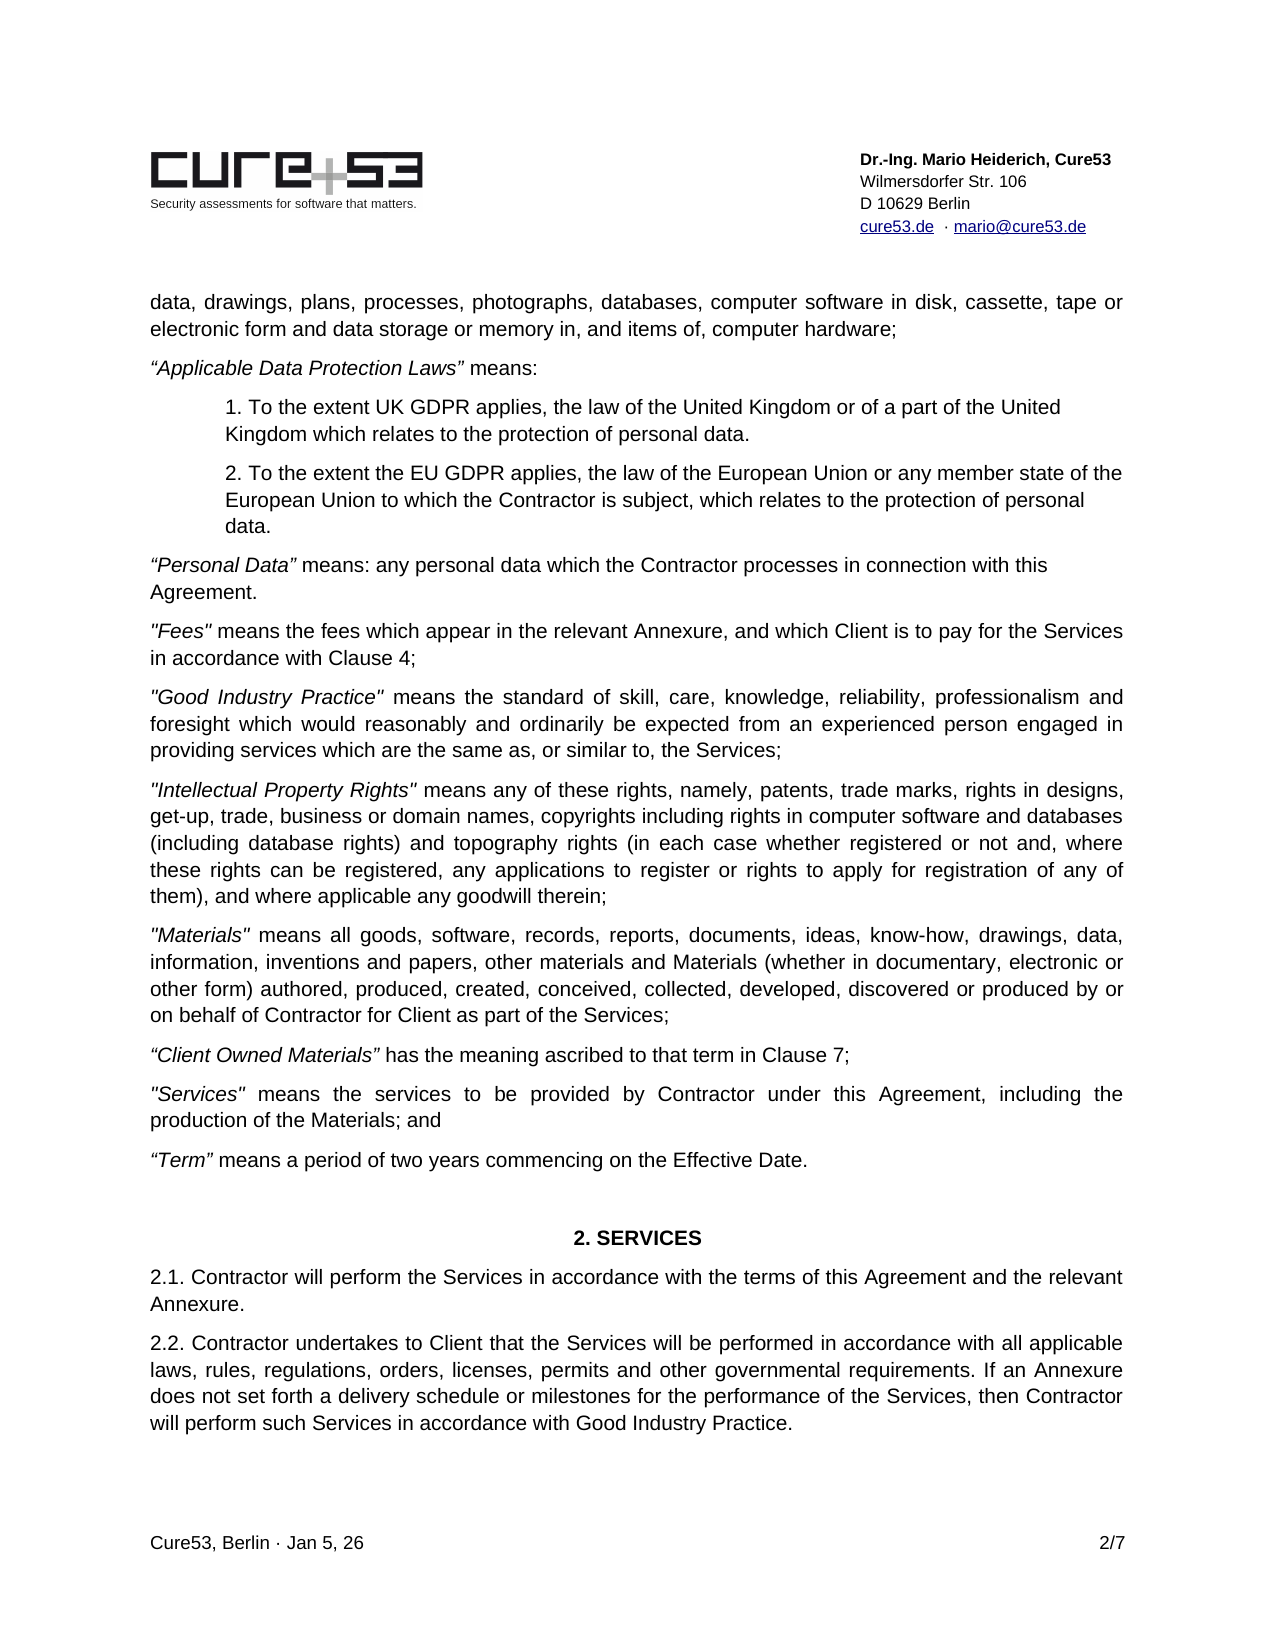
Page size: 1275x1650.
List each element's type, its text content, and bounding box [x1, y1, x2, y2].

text "Fees" means the fees which appear in the relevant Annexure, and which Client is to pay for the Services in accordance with Clause 4; [150, 620, 1125, 670]
text data, drawings, plans, processes, photographs, databases, computer software in disk, cassette, tape or electronic form and data storage or memory in, and items of, computer hardware; [150, 291, 1125, 341]
text “Applicable Data Protection Laws” means: [150, 356, 1125, 380]
text 2. To the extent the EU GDPR applies, the law of the European Union or any member state of the European Union to which the Contractor is subject, which relates to the protection of personal data. [225, 461, 1125, 538]
picture [150, 151, 423, 212]
text "Good Industry Practice" means the standard of skill, care, knowledge, reliability, professionalism and foresight which would reasonably and ordinarily be expected from an experienced person engaged in providing services which are the same as, or similar to, the Services; [150, 686, 1125, 762]
text “Personal Data” means: any personal data which the Contractor processes in connection with this Agreement. [150, 554, 1125, 604]
text "Intellectual Property Rights" means any of these rights, namely, patents, trade marks, rights in designs, get-up, trade, business or domain names, copyrights including rights in computer software and databases (including database rights) and topography rights (in each case whether registered or not and, where these rights can be registered, any applications to register or rights to apply for registration of any of them), and where applicable any goodwill therein; [150, 778, 1125, 908]
text 1. To the extent UK GDPR applies, the law of the United Kingdom or of a part of the United Kingdom which relates to the protection of personal data. [225, 396, 1125, 446]
text 2.2. Contractor undertakes to Client that the Services will be performed in accordance with all applicable laws, rules, regulations, orders, licenses, permits and other governmental requirements. If an Annexure does not set forth a delivery schedule or milestones for the performance of the Services, then Contractor will perform such Services in accordance with Good Industry Practice. [150, 1331, 1125, 1435]
text "Services" means the services to be provided by Contractor under this Agreement, including the production of the Materials; and [150, 1082, 1125, 1132]
text 2. SERVICES [150, 1226, 1125, 1250]
text "Materials" means all goods, software, records, reports, documents, ideas, know-how, drawings, data, information, inventions and papers, other materials and Materials (whether in documentary, electronic or other form) authored, produced, created, conceived, collected, developed, discovered or produced by or on behalf of Contractor for Client as part of the Services; [150, 924, 1125, 1027]
text “Client Owned Materials” has the meaning ascribed to that term in Clause 7; [150, 1043, 1125, 1066]
text “Term” means a period of two years commencing on the Effective Date. [150, 1148, 1125, 1171]
text 2.1. Contractor will perform the Services in accordance with the terms of this Agreement and the relevant Annexure. [150, 1266, 1125, 1316]
